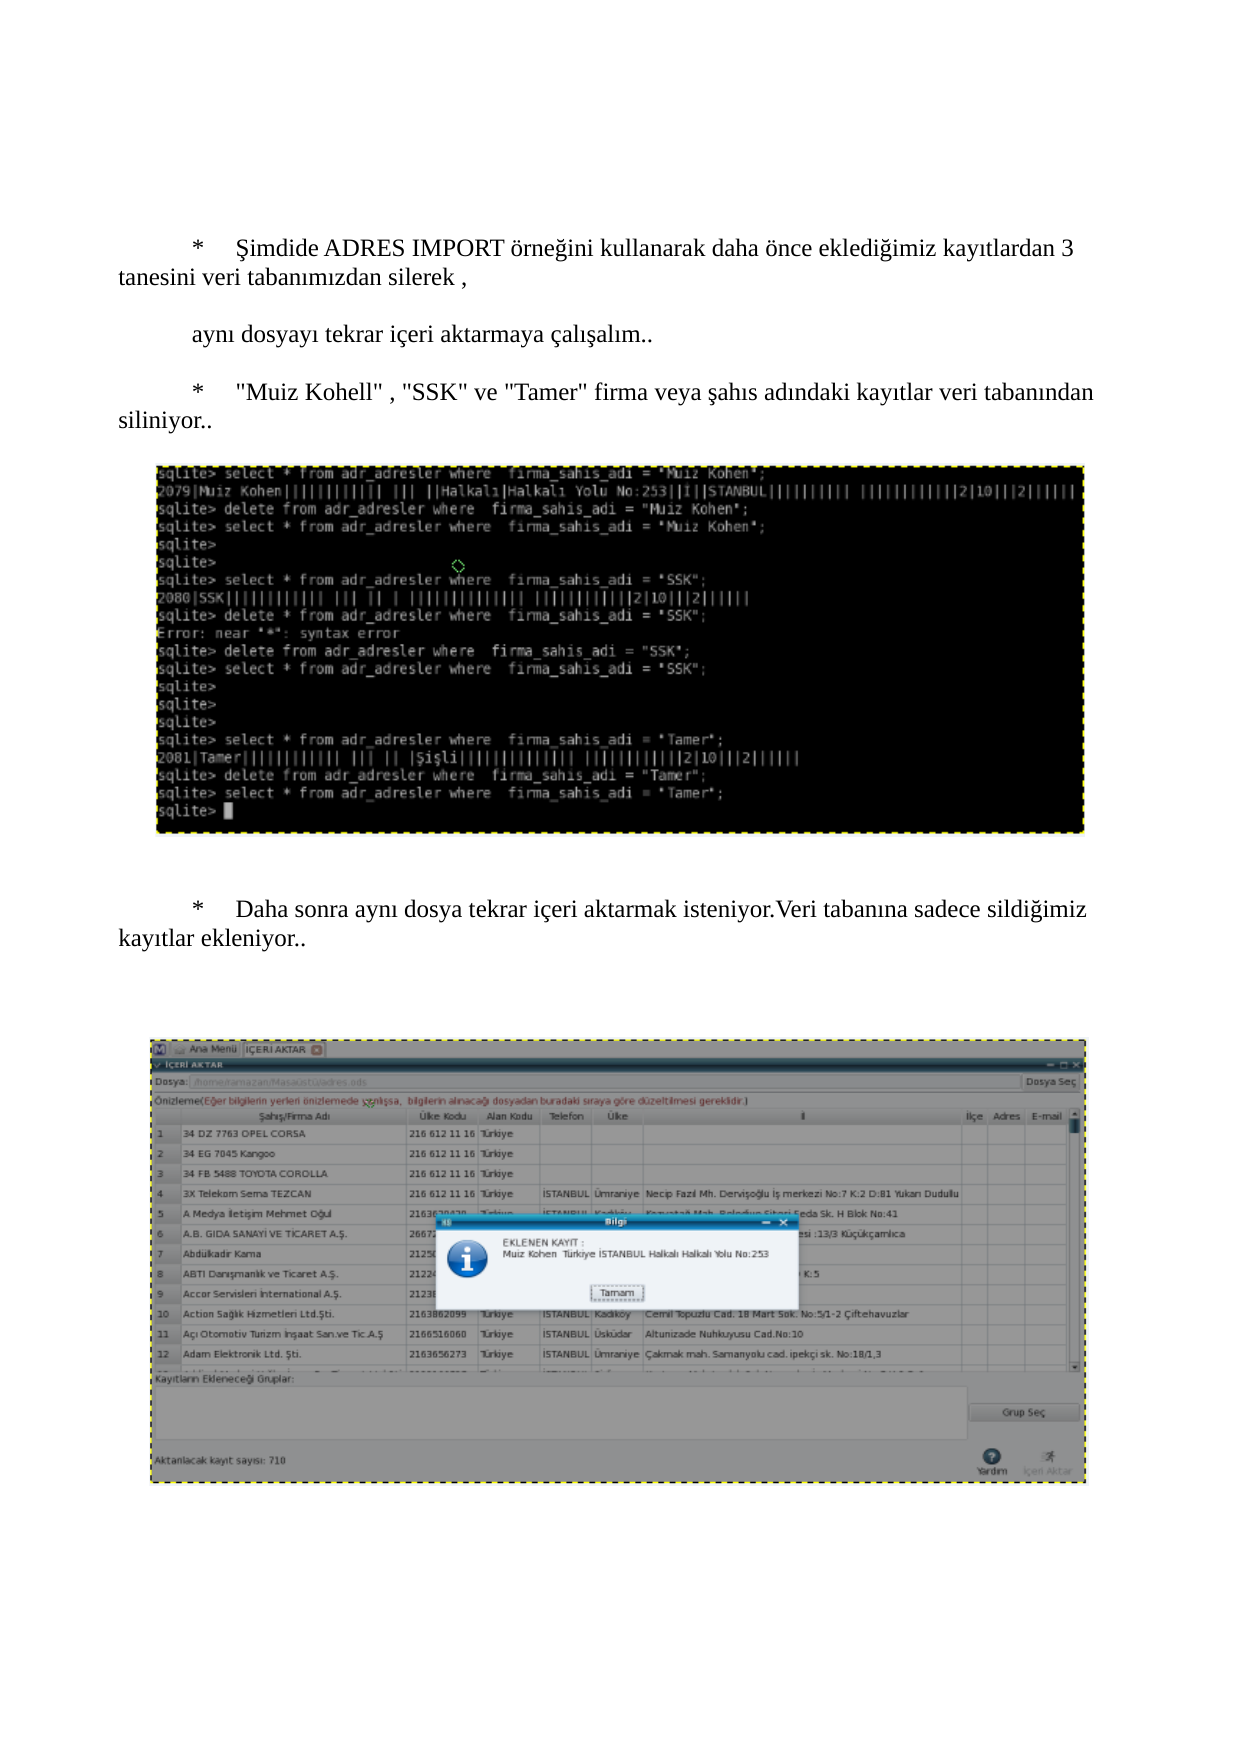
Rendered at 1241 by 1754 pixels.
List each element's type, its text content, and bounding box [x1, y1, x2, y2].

text aynı dosyayı tekrar içeri aktarmaya çalışalım.. [118, 319, 1122, 348]
text * Şimdide ADRES IMPORT örneğini kullanarak daha önce eklediğimiz kayıtlardan 3 tanesini veri tabanımızdan silerek , [118, 233, 1122, 291]
picture [155, 463, 1085, 837]
text * Daha sonra aynı dosya tekrar içeri aktarmak isteniyor.Veri tabanına sadece sildiğimiz kayıtlar ekleniyor.. [118, 894, 1122, 952]
picture [149, 1037, 1089, 1486]
text * "Muiz Kohell" , "SSK" ve "Tamer" firma veya şahıs adındaki kayıtlar veri tabanından siliniyor.. [118, 377, 1122, 434]
